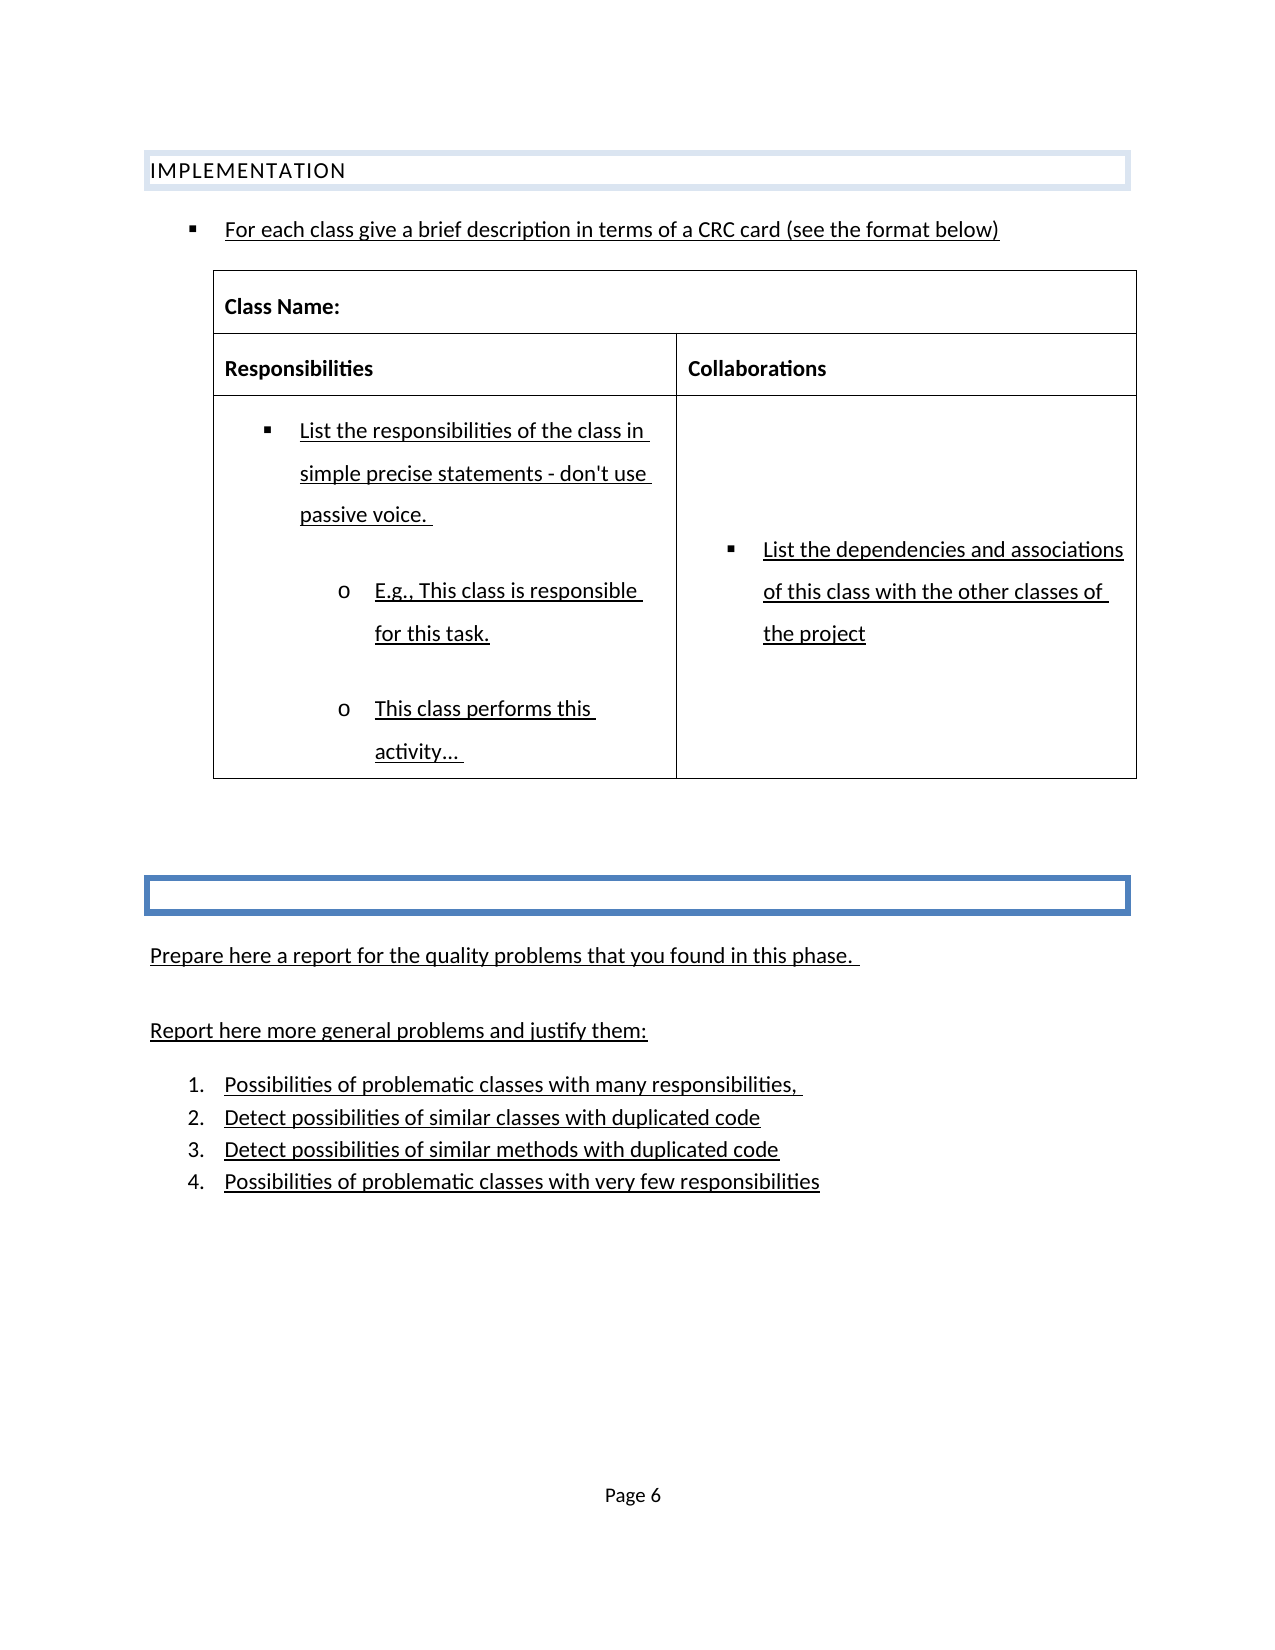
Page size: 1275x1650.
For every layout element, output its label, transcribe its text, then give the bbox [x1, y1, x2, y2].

text Prepare here a report for the quality problems that you found in this phase. [150, 941, 1125, 969]
list For each class give a brief description in terms of a CRC card (see the format below) [187, 216, 1125, 243]
table_cell Responsibilities [214, 334, 676, 395]
list Possibilities of problematic classes with very few responsibilities [187, 1167, 1125, 1195]
subtitle Quality Assessment [150, 881, 1125, 909]
list Possibilities of problematic classes with many responsibilities, [187, 1071, 1125, 1098]
table_cell List the dependencies and associations of this class with the other classes of the project [677, 396, 1136, 778]
table_cell List the responsibilities of the class in simple precise statements - don't use passive voice. E.g., This class is responsible for this task. This class performs this activity... [214, 396, 676, 778]
subtitle Implementation [150, 156, 1125, 184]
table_cell Collaborations [677, 334, 1136, 395]
table_header Class Name: [214, 271, 1136, 332]
list Detect possibilities of similar methods with duplicated code [187, 1135, 1125, 1163]
text Report here more general problems and justify them: [150, 1016, 1125, 1044]
list Detect possibilities of similar classes with duplicated code [187, 1103, 1125, 1131]
